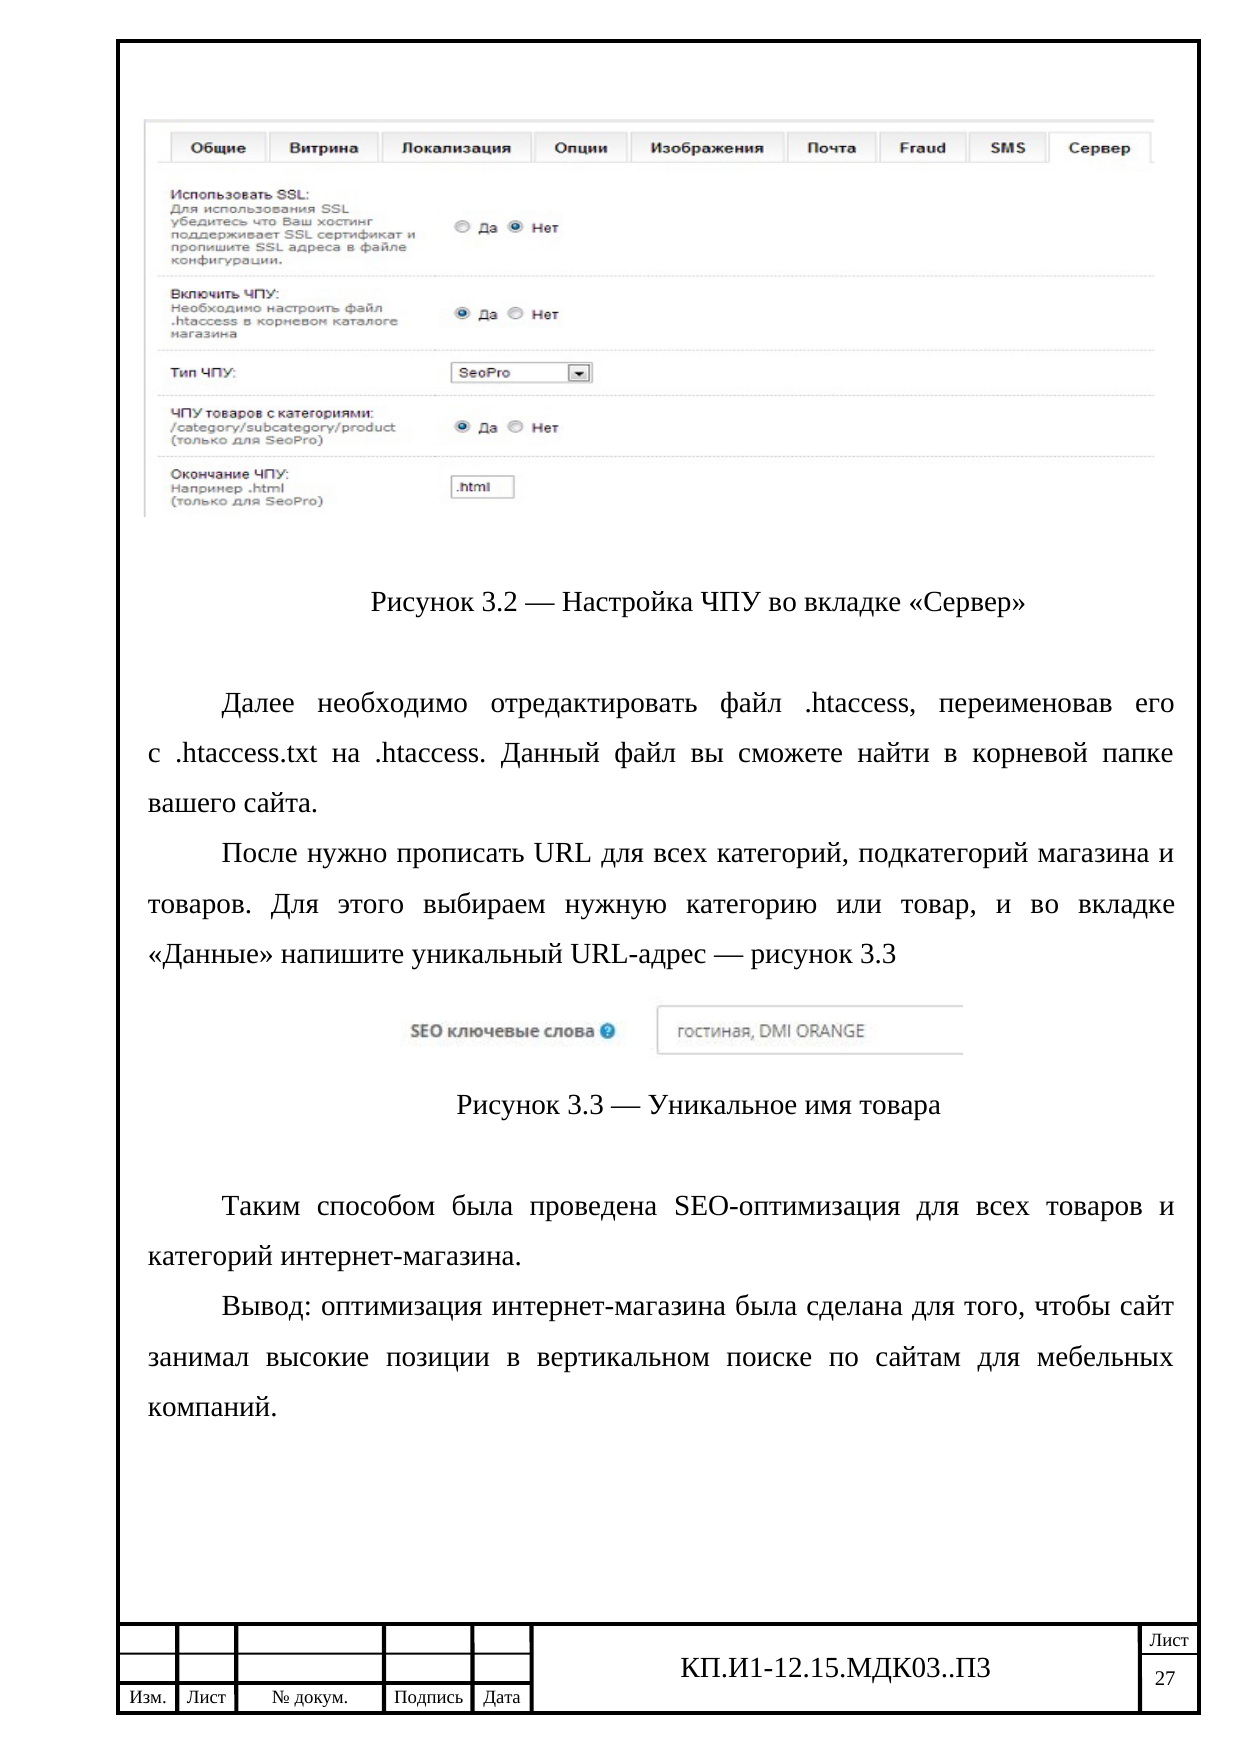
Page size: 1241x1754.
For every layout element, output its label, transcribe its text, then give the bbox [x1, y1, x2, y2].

text После нужно прописать URL для всех категорий, подкатегорий магазина и товаров. Для этого выбираем нужную категорию или товар, и во вкладке «Данные» напишите уникальный URL-адрес — рисунок 3.3 [148, 836, 1175, 970]
text Таким способом была проведена SEO-оптимизация для всех товаров и категорий интернет-магазина. [148, 1188, 1175, 1272]
text Рисунок 3.3 — Уникальное имя товара [148, 1087, 1175, 1121]
picture [375, 996, 964, 1074]
text Вывод: оптимизация интернет-магазина была сделана для того, чтобы сайт занимал высокие позиции в вертикальном поиске по сайтам для мебельных компаний. [148, 1288, 1175, 1423]
text Далее необходимо отредактировать файл .htaccess, переименовав его с .htaccess.txt на .htaccess. Данный файл вы сможете найти в корневой папке вашего сайта. [148, 685, 1175, 819]
text Рисунок 3.2 — Настройка ЧПУ во вкладке «Сервер» [148, 584, 1175, 618]
picture [138, 119, 1155, 517]
